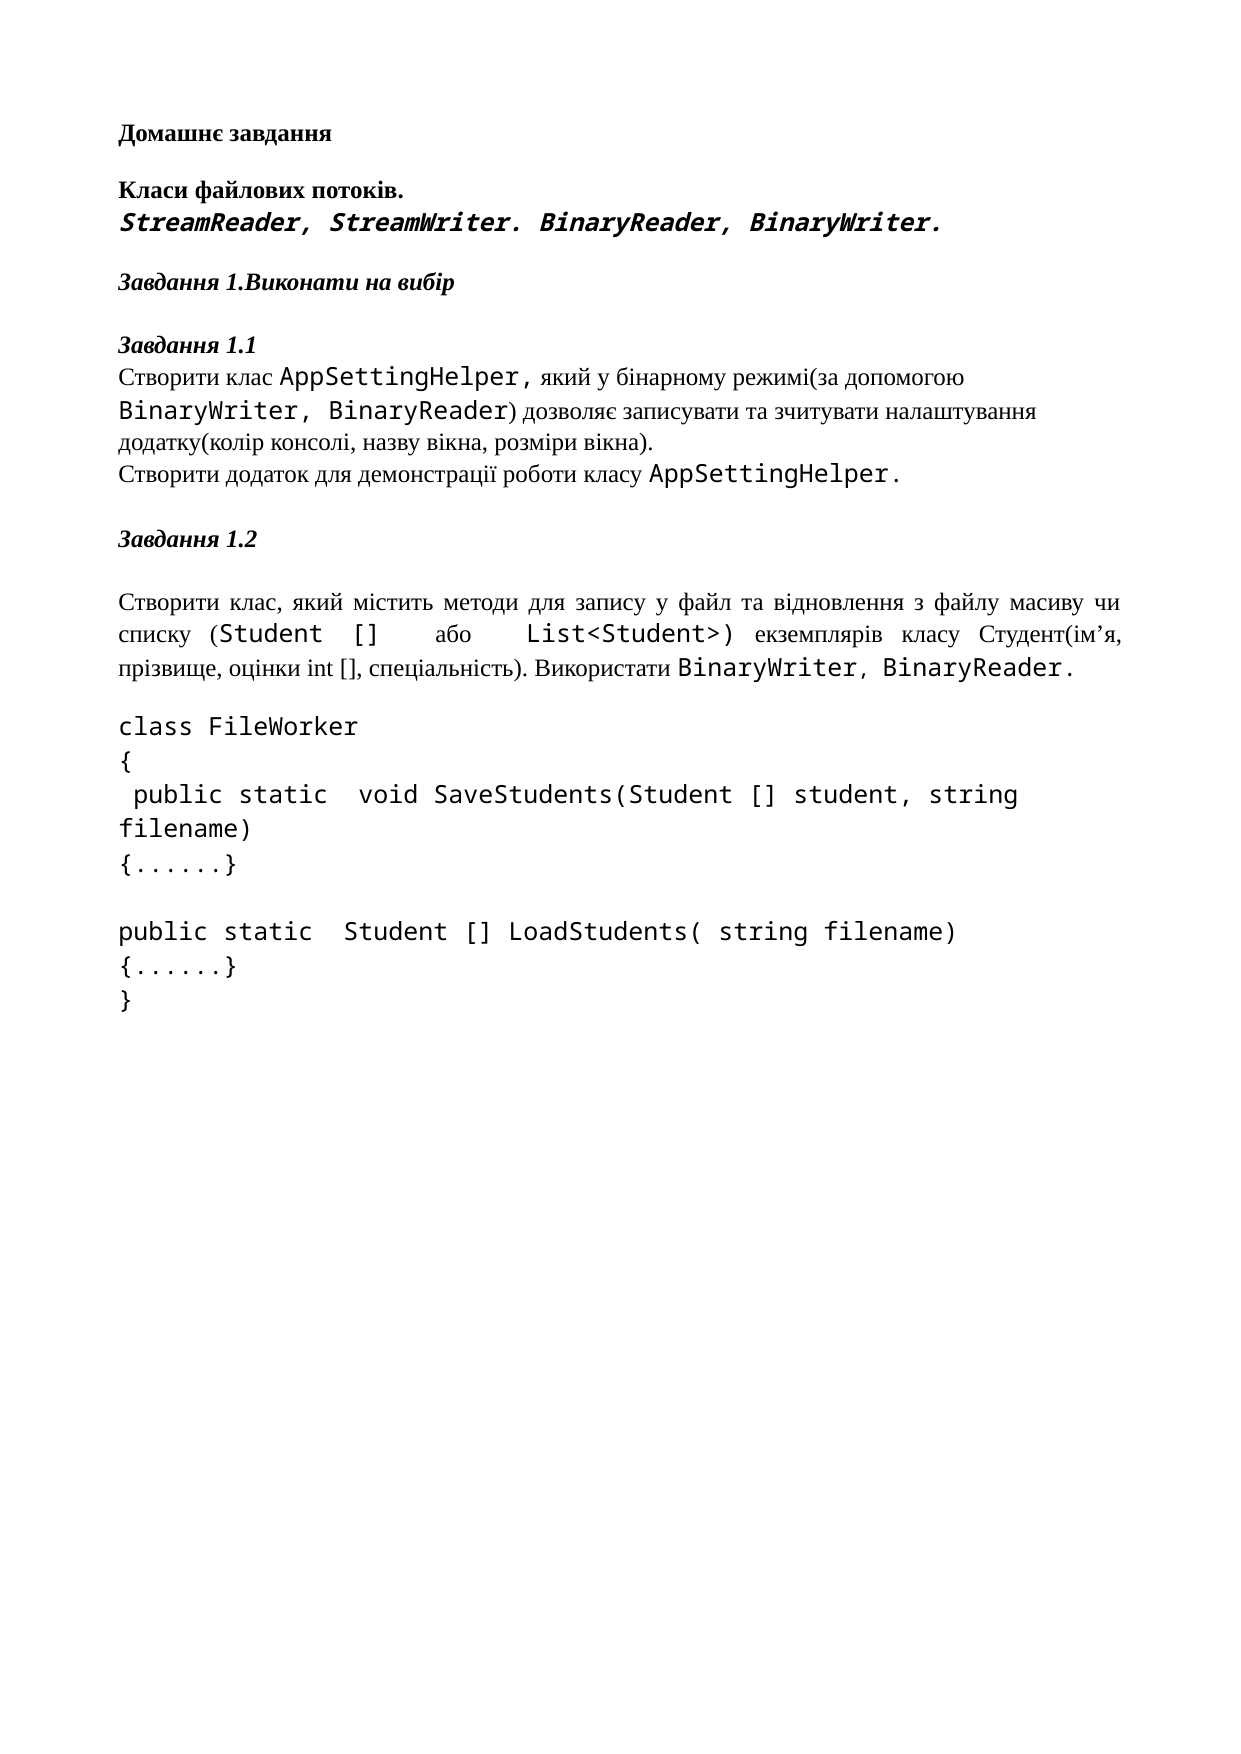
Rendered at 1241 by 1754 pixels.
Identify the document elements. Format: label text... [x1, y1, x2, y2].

text Створити клас, який містить методи для запису у файл та відновлення з файлу масиву чи списку (Student [] або List<Student>) екземплярів класу Студент(ім’я, прізвище, оцінки int [], спеціальність). Використати BinaryWriter, BinaryReader. [118, 587, 1122, 683]
text { [118, 743, 1122, 777]
text Домашнє завдання [118, 118, 1122, 147]
text {......} [118, 845, 1122, 879]
text Завдання 1.1 [118, 330, 1122, 359]
text Класи файлових потоків. [118, 176, 1122, 204]
text Завдання 1.Виконати на вибір [118, 267, 1122, 296]
text Створити додаток для демонстрації роботи класу AppSettingHelper. [118, 456, 1122, 490]
text class FileWorker [118, 709, 1122, 743]
text Створити клас AppSettingHelper, який у бінарному режимі(за допомогою BinaryWriter, BinaryReader) дозволяє записувати та зчитувати налаштування додатку(колір консолі, назву вікна, розміри вікна). [118, 359, 1122, 456]
text public static Student [] LoadStudents( string filename) [118, 913, 1122, 947]
text StreamReader, StreamWriter. BinaryReader, BinaryWriter. [118, 204, 1122, 238]
text {......} [118, 947, 1122, 981]
text } [118, 981, 1122, 1016]
text public static void SaveStudents(Student [] student, string filename) [118, 777, 1122, 845]
text Завдання 1.2 [118, 524, 1122, 552]
